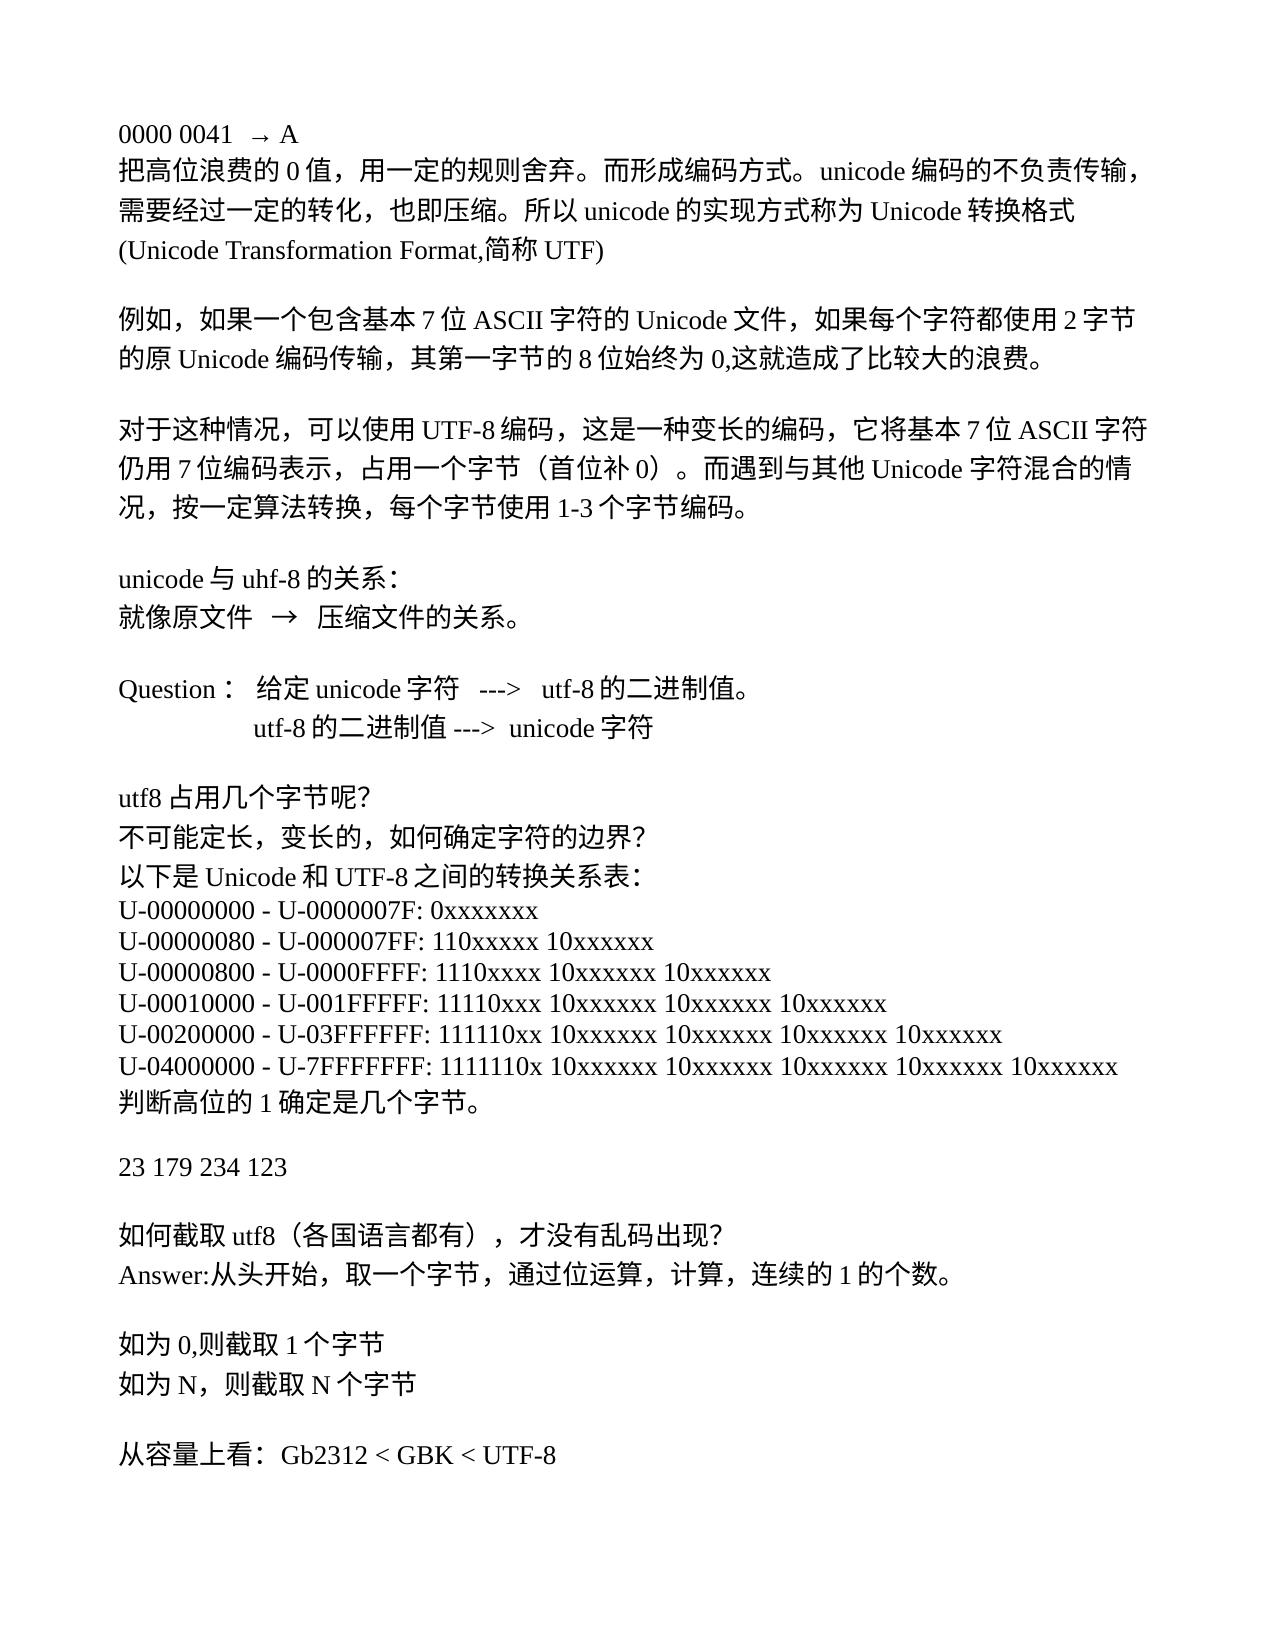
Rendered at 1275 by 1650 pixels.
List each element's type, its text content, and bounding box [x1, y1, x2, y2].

text U-00200000 - U-03FFFFFF: 111110xx 10xxxxxx 10xxxxxx 10xxxxxx 10xxxxxx [118, 1019, 1157, 1050]
text 对于这种情况，可以使用UTF-8编码，这是一种变长的编码，它将基本7位ASCII字符仍用7位编码表示，占用一个字节（首位补0）。而遇到与其他Unicode 字符混合的情况，按一定算法转换，每个字节使用1-3个字节编码。 [118, 408, 1157, 526]
text U-04000000 - U-7FFFFFFF: 1111110x 10xxxxxx 10xxxxxx 10xxxxxx 10xxxxxx 10xxxxxx [118, 1050, 1157, 1081]
text 不可能定长，变长的，如何确定字符的边界？ [118, 816, 1157, 855]
text U-00000800 - U-0000FFFF: 1110xxxx 10xxxxxx 10xxxxxx [118, 956, 1157, 987]
text unicode与uhf-8的关系： [118, 557, 1157, 596]
text utf-8的二进制值 ---> unicode字符 [118, 706, 1157, 745]
text 23 179 234 123 [118, 1151, 1157, 1182]
text 0000 0041 → A [118, 118, 1157, 149]
text Question ： 给定unicode字符 ---> utf-8的二进制值。 [118, 667, 1157, 706]
text utf8占用几个字节呢？ [118, 776, 1157, 816]
text 判断高位的1确定是几个字节。 [118, 1081, 1157, 1120]
text 就像原文件 → 压缩文件的关系。 [118, 596, 1157, 635]
text U-00000080 - U-000007FF: 110xxxxx 10xxxxxx [118, 925, 1157, 956]
text U-00000000 - U-0000007F: 0xxxxxxx [118, 894, 1157, 925]
text 如为N，则截取N个字节 [118, 1363, 1157, 1402]
text 从容量上看：Gb2312 < GBK < UTF-8 [118, 1433, 1157, 1472]
text 例如，如果一个包含基本7位ASCII字符的Unicode文件，如果每个字符都使用2字节的原Unicode编码传输，其第一字节的8位始终为0,这就造成了比较大的浪费。 [118, 298, 1157, 377]
text Answer:从头开始，取一个字节，通过位运算，计算，连续的1的个数。 [118, 1253, 1157, 1292]
text 把高位浪费的0值，用一定的规则舍弃。而形成编码方式。unicode编码的不负责传输，需要经过一定的转化，也即压缩。所以unicode的实现方式称为Unicode转换格式(Unicode Transformation Format,简称UTF) [118, 149, 1157, 267]
text 以下是Unicode和UTF-8之间的转换关系表： [118, 855, 1157, 894]
text 如何截取utf8（各国语言都有），才没有乱码出现？ [118, 1214, 1157, 1253]
text 如为0,则截取1个字节 [118, 1323, 1157, 1363]
text U-00010000 - U-001FFFFF: 11110xxx 10xxxxxx 10xxxxxx 10xxxxxx [118, 987, 1157, 1019]
